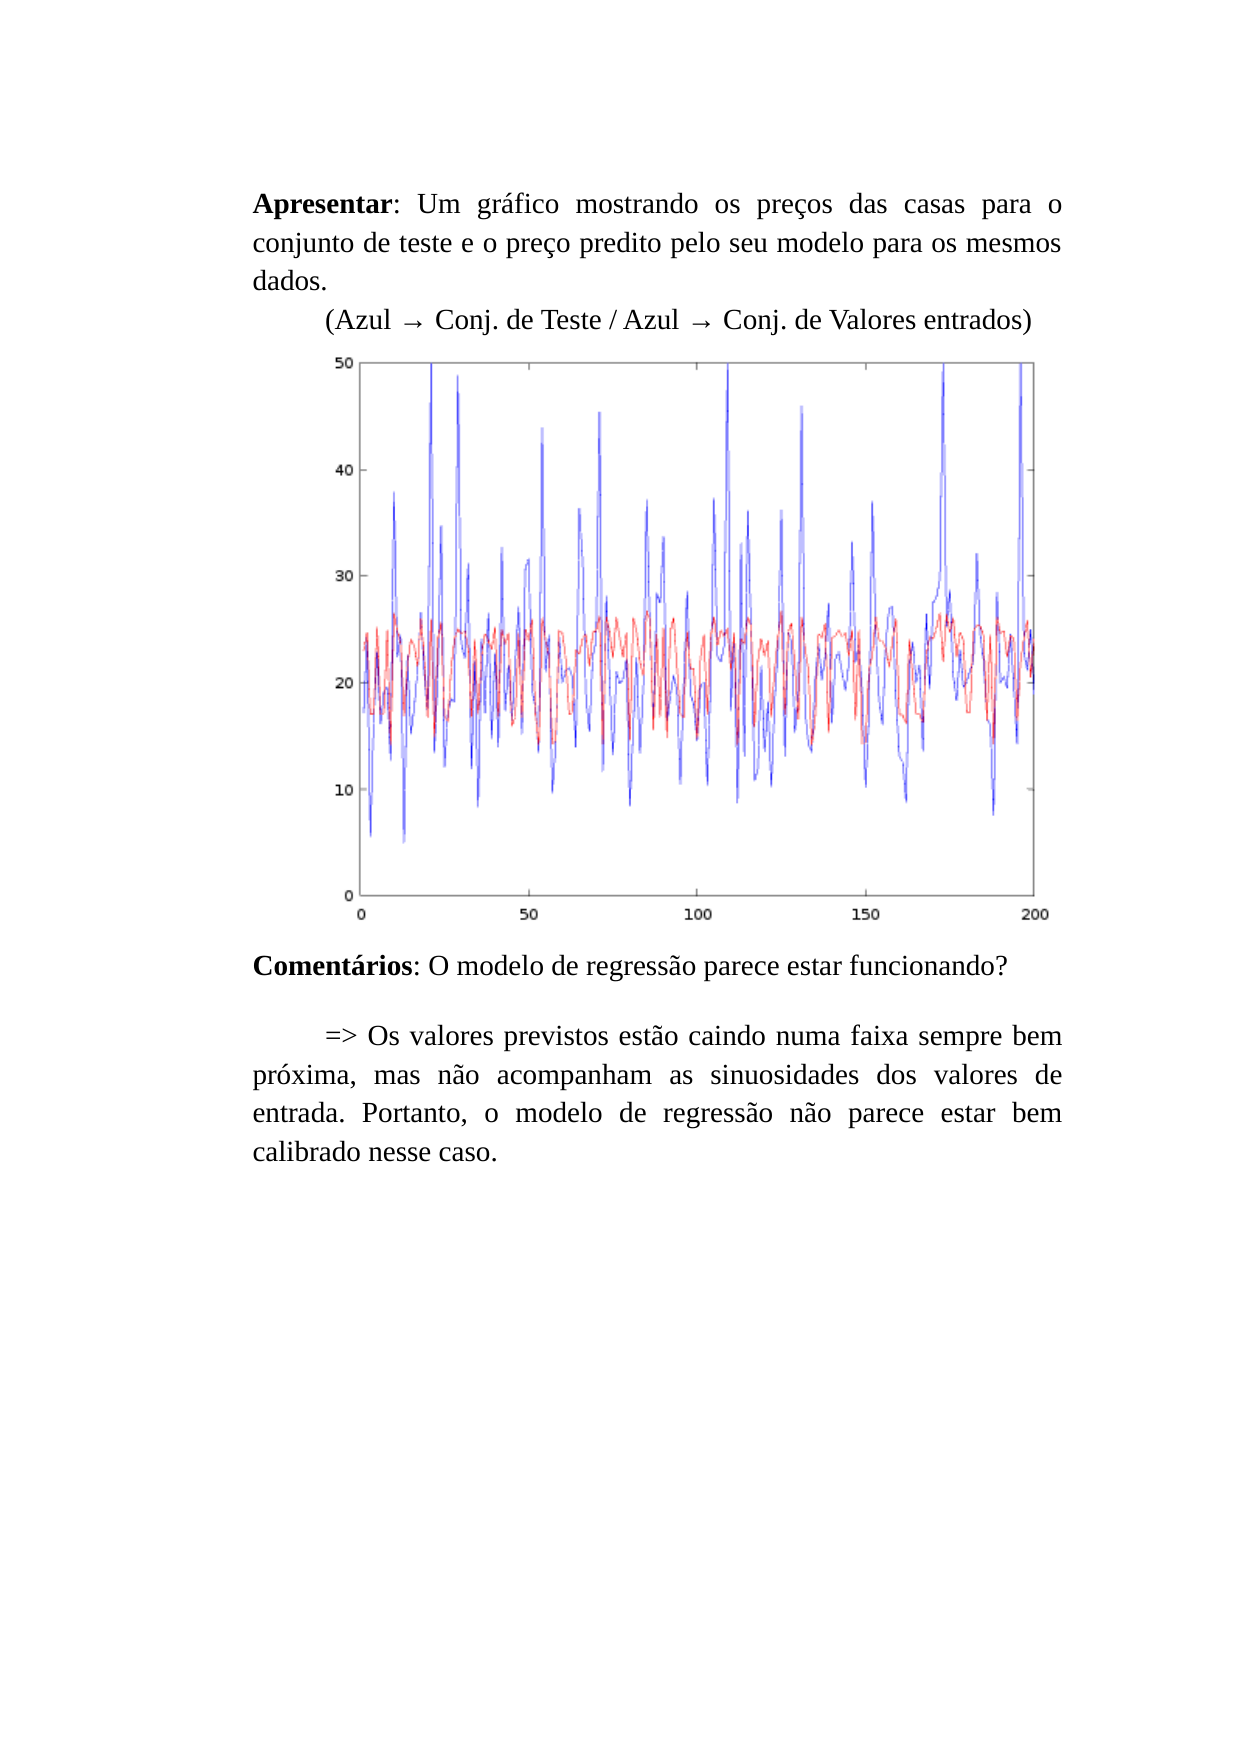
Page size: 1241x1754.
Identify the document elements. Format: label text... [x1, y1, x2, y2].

list => Os valores previstos estão caindo numa faixa sempre bem próxima, mas não acompanham as sinuosidades dos valores de entrada. Portanto, o modelo de regressão não parece estar bem calibrado nesse caso. [252, 1018, 1063, 1168]
picture [291, 337, 1103, 948]
list (Azul → Conj. de Teste / Azul → Conj. de Valores entrados) [252, 302, 1063, 335]
list Comentários: O modelo de regressão parece estar funcionando? [252, 501, 1063, 981]
list Apresentar: Um gráfico mostrando os preços das casas para o conjunto de teste e o preço predito pelo seu modelo para os mesmos dados. [252, 186, 1063, 297]
